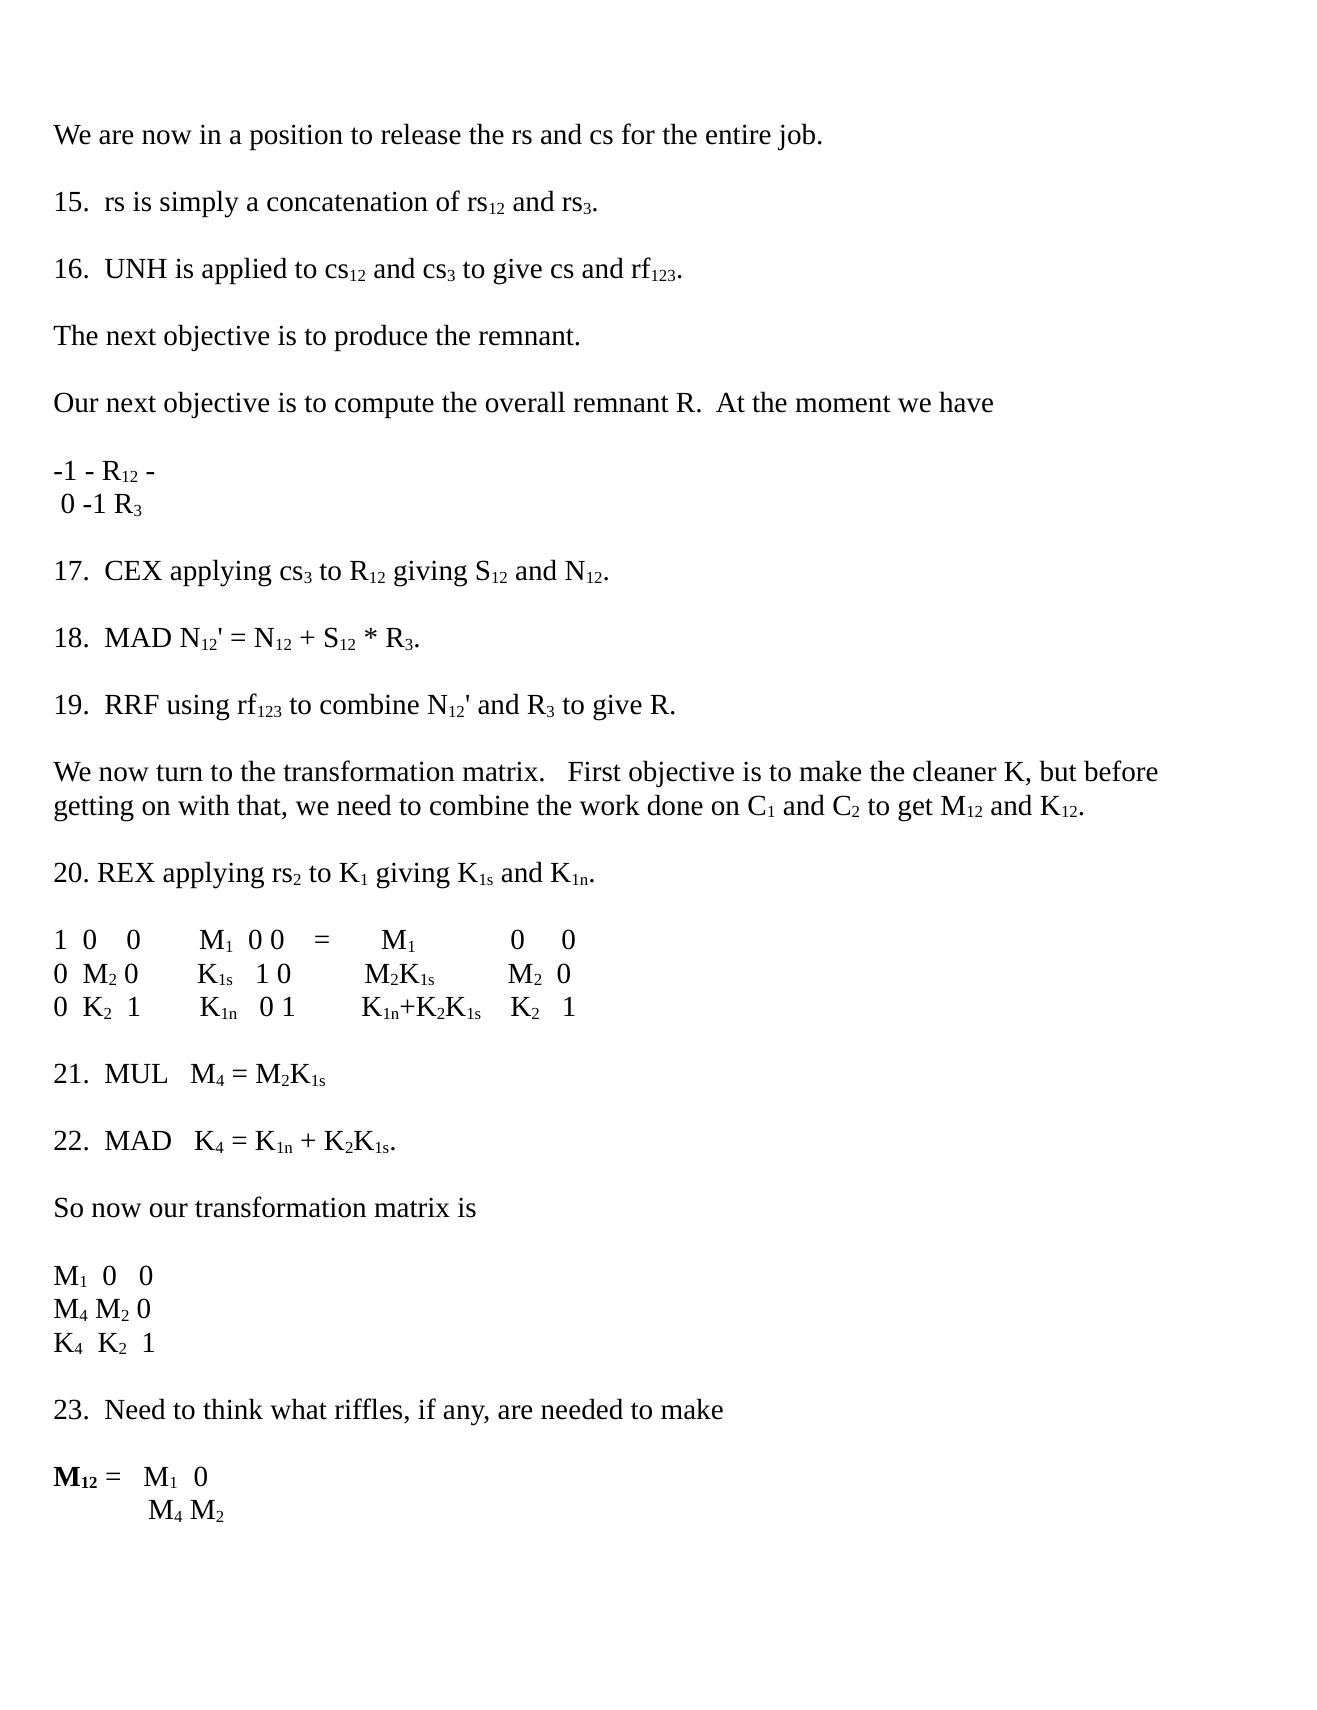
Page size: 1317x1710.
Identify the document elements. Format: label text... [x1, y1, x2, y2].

text Our next objective is to compute the overall remnant R. At the moment we have [53, 386, 1174, 419]
text M4 M2 0 [53, 1291, 1174, 1325]
text 18. MAD N12' = N12 + S12 * R3. [53, 620, 1174, 654]
text M1 0 0 [53, 1258, 1174, 1291]
text We are now in a position to release the rs and cs for the entire job. [53, 117, 1174, 151]
text 23. Need to think what riffles, if any, are needed to make [53, 1392, 1174, 1425]
text 22. MAD K4 = K1n + K2K1s. [53, 1123, 1174, 1157]
text 0 M2 0 K1s 1 0 M2K1s M2 0 [53, 956, 1174, 989]
text M12 = M1 0 [53, 1459, 1174, 1492]
text 1 0 0 M1 0 0 = M1 0 0 [53, 922, 1174, 956]
text -1 - R12 - [53, 453, 1174, 486]
text M4 M2 [53, 1492, 1174, 1526]
text 0 -1 R3 [53, 486, 1174, 520]
text K4 K2 1 [53, 1325, 1174, 1358]
text 20. REX applying rs2 to K1 giving K1s and K1n. [53, 855, 1174, 889]
text So now our transformation matrix is [53, 1191, 1174, 1224]
text 0 K2 1 K1n 0 1 K1n+K2K1s K2 1 [53, 989, 1174, 1023]
text 16. UNH is applied to cs12 and cs3 to give cs and rf123. [53, 251, 1174, 285]
text The next objective is to produce the remnant. [53, 318, 1174, 352]
text 21. MUL M4 = M2K1s [53, 1056, 1174, 1090]
text 15. rs is simply a concatenation of rs12 and rs3. [53, 184, 1174, 218]
text 19. RRF using rf123 to combine N12' and R3 to give R. [53, 687, 1174, 721]
text We now turn to the transformation matrix. First objective is to make the cleaner K, but before getting on with that, we need to combine the work done on C1 and C2 to get M12 and K12. [53, 754, 1174, 822]
text 17. CEX applying cs3 to R12 giving S12 and N12. [53, 553, 1174, 587]
